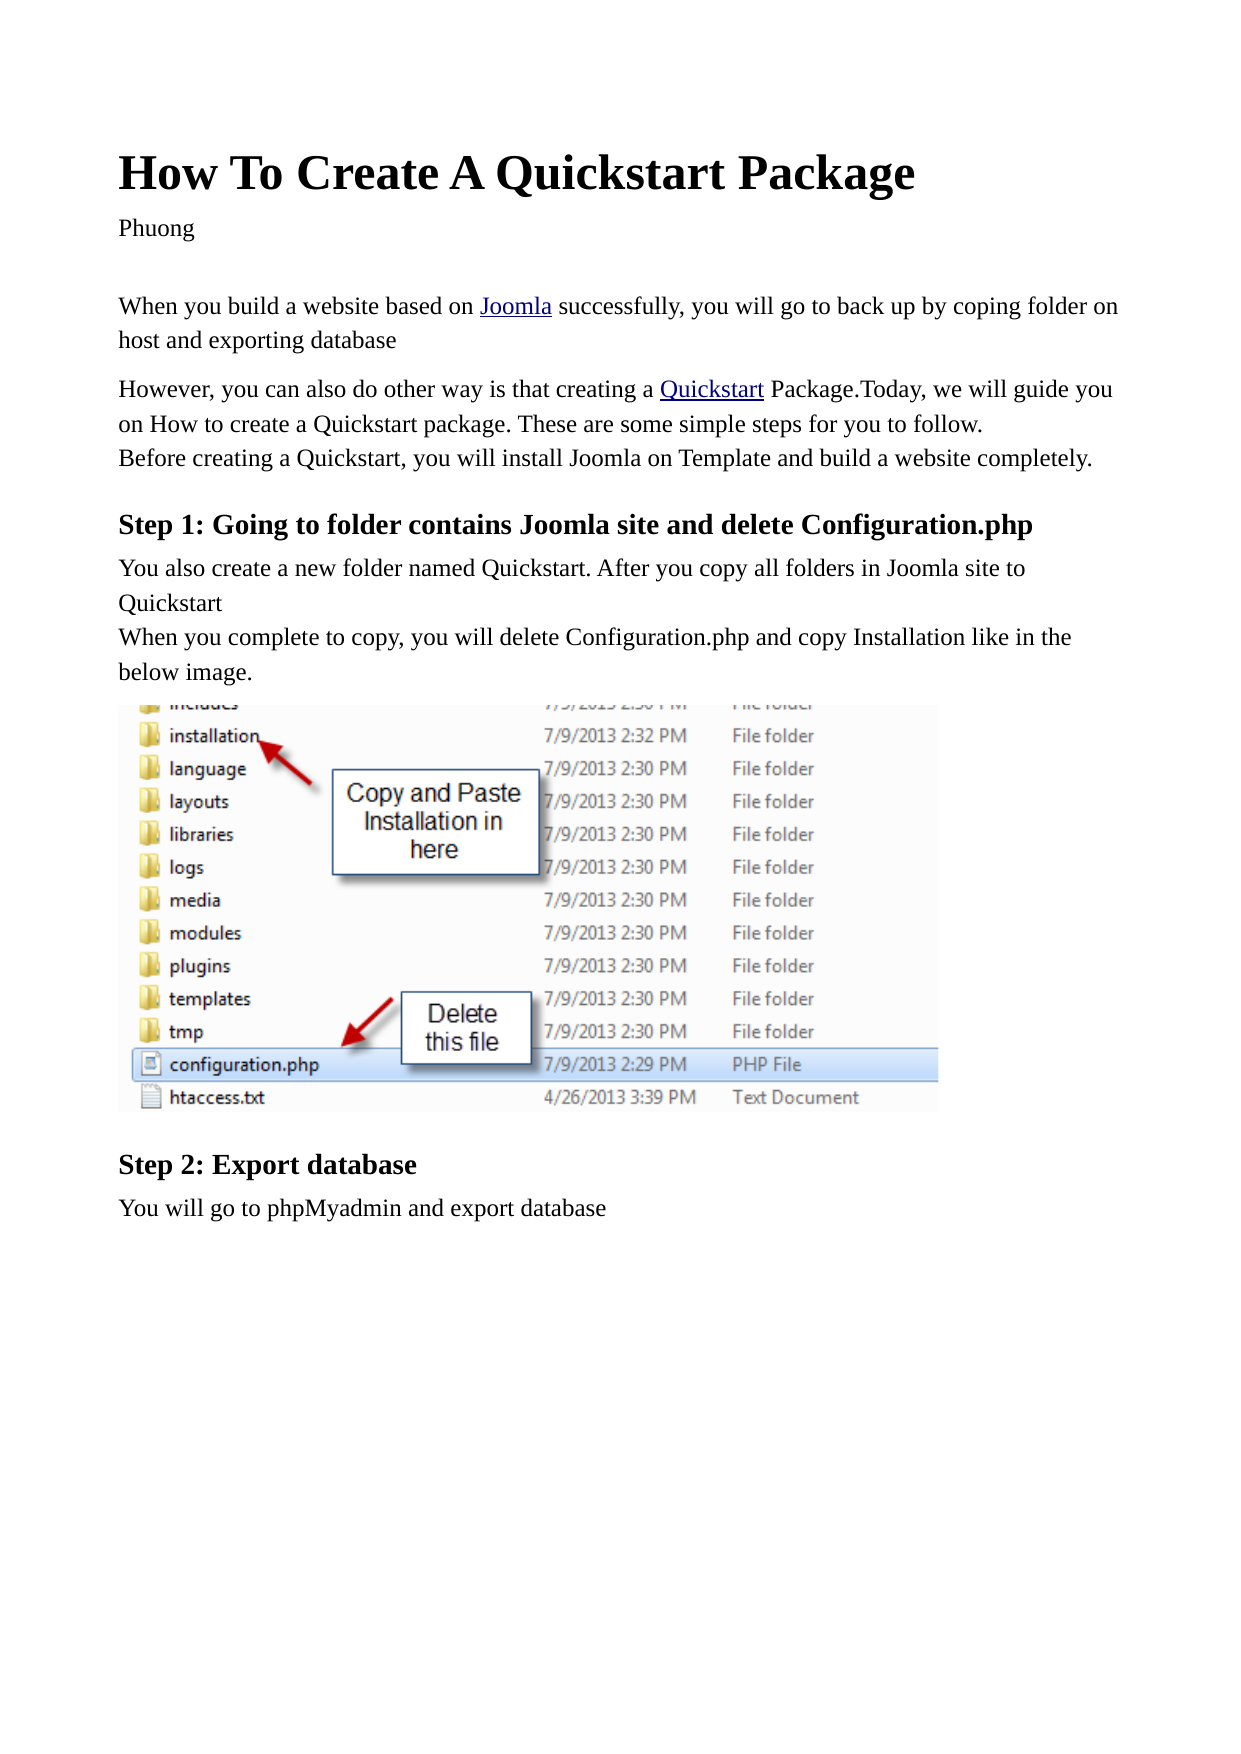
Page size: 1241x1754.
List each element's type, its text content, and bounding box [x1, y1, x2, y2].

text You will go to phpMyadmin and export database [118, 1193, 1122, 1222]
picture [118, 705, 939, 1112]
subtitle Step 1: Going to folder contains Joomla site and delete Configuration.php [118, 507, 1122, 541]
text However, you can also do other way is that creating a Quickstart Package.Today, we will guide you on How to create a Quickstart package. These are some simple steps for you to follow. Before creating a Quickstart, you will install Joomla on Template and build a website completely. [118, 374, 1122, 472]
subtitle How To Create A Quickstart Package [118, 143, 1122, 201]
text Phuong [118, 213, 1122, 242]
subtitle Step 2: Export database [118, 1147, 1122, 1180]
text You also create a new folder named Quickstart. After you copy all folders in Joomla site to Quickstart When you complete to copy, you will delete Configuration.php and copy Installation like in the below image. [118, 553, 1122, 685]
text When you build a website based on Joomla successfully, you will go to back up by coping folder on host and exporting database [118, 291, 1122, 354]
